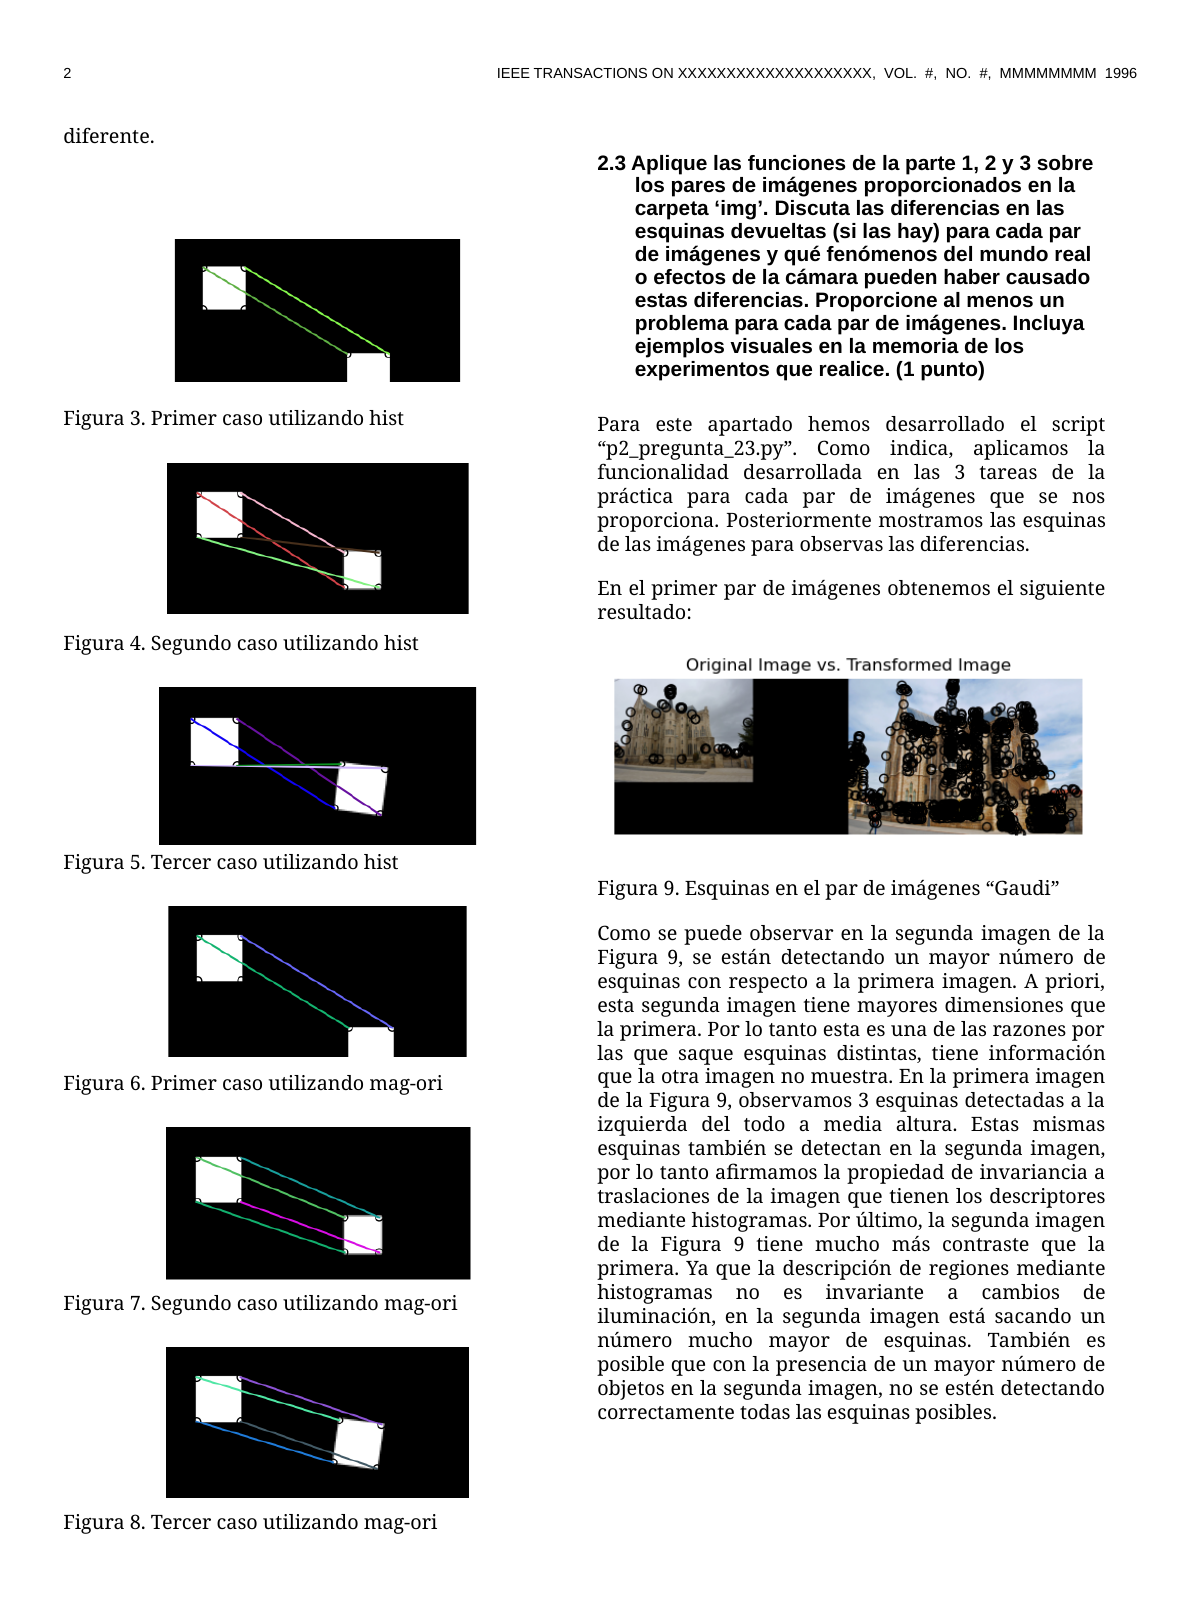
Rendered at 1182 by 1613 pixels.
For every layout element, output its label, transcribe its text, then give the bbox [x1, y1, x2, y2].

picture [174, 237, 461, 382]
text Figura 4. Segundo caso utilizando hist [63, 631, 572, 655]
text Figura 9. Esquinas en el par de imágenes “Gaudi” [597, 856, 1106, 900]
picture [597, 645, 1107, 856]
picture [164, 1127, 471, 1280]
subtitle 2.3 Aplique las funciones de la parte 1, 2 y 3 sobre los pares de imágenes proporcionados en la carpeta ‘img’. Discuta las diferencias en las esquinas devueltas (si las hay) para cada par de imágenes y qué fenómenos del mundo real o efectos de la cámara pueden haber causado estas diferencias. Proporcione al menos un problema para cada par de imágenes. Incluya ejemplos visuales en la memoria de los experimentos que realice. (1 punto) [597, 152, 1106, 381]
text En el primer par de imágenes obtenemos el siguiente resultado: [597, 577, 1106, 624]
text Figura 5. Tercer caso utilizando hist [63, 851, 572, 874]
text Figura 8. Tercer caso utilizando mag-ori [63, 1510, 572, 1534]
picture [166, 462, 469, 614]
picture [168, 906, 467, 1057]
text Para este apartado hemos desarrollado el script “p2_pregunta_23.py”. Como indica, aplicamos la funcionalidad desarrollada en las 3 tareas de la práctica para cada par de imágenes que se nos proporciona. Posteriormente mostramos las esquinas de las imágenes para observas las diferencias. [597, 412, 1106, 556]
text Como se puede observar en la segunda imagen de la Figura 9, se están detectando un mayor número de esquinas con respecto a la primera imagen. A priori, esta segunda imagen tiene mayores dimensiones que la primera. Por lo tanto esta es una de las razones por las que saque esquinas distintas, tiene información que la otra imagen no muestra. En la primera imagen de la Figura 9, observamos 3 esquinas detectadas a la izquierda del todo a media altura. Estas mismas esquinas también se detectan en la segunda imagen, por lo tanto afirmamos la propiedad de invariancia a traslaciones de la imagen que tienen los descriptores mediante histogramas. Por último, la segunda imagen de la Figura 9 tiene mucho más contraste que la primera. Ya que la descripción de regiones mediante histogramas no es invariante a cambios de iluminación, en la segunda imagen está sacando un número mucho mayor de esquinas. También es posible que con la presencia de un mayor número de objetos en la segunda imagen, no se estén detectando correctamente todas las esquinas posibles. [597, 921, 1106, 1424]
text diferente. [63, 124, 572, 148]
picture [158, 687, 477, 845]
picture [166, 1347, 469, 1498]
text Figura 6. Primer caso utilizando mag-ori [63, 1071, 572, 1095]
text Figura 3. Primer caso utilizando hist [63, 406, 572, 430]
text Figura 7. Segundo caso utilizando mag-ori [63, 1291, 572, 1315]
